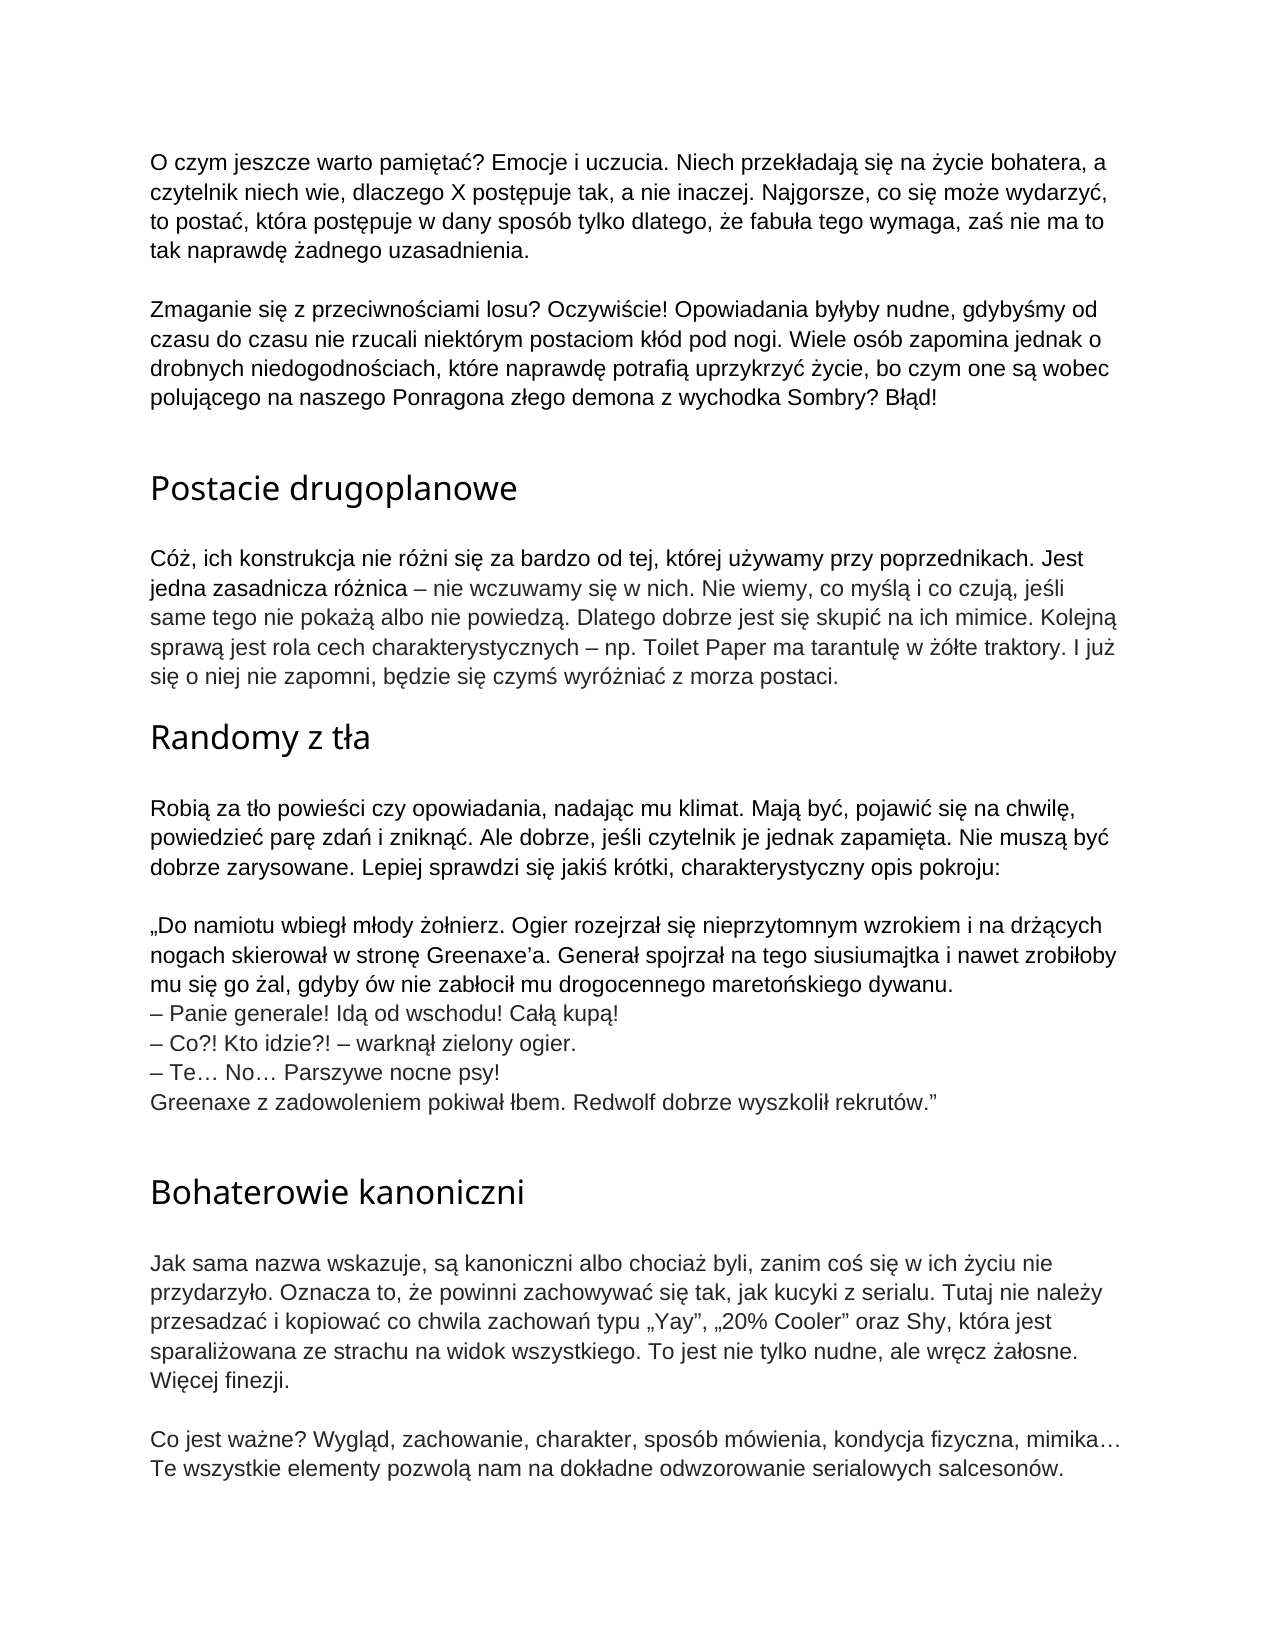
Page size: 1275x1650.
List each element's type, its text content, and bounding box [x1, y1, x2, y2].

text Cóż, ich konstrukcja nie różni się za bardzo od tej, której używamy przy poprzednikach. Jest jedna zasadnicza różnica – nie wczuwamy się w nich. Nie wiemy, co myślą i co czują, jeśli same tego nie pokażą albo nie powiedzą. Dlatego dobrze jest się skupić na ich mimice. Kolejną sprawą jest rola cech charakterystycznych – np. Toilet Paper ma tarantulę w żółte traktory. I już się o niej nie zapomni, będzie się czymś wyróżniać z morza postaci. [150, 546, 1125, 689]
subtitle Postacie drugoplanowe [150, 464, 1125, 510]
subtitle Randomy z tła [150, 714, 1125, 759]
subtitle Bohaterowie kanoniczni [150, 1169, 1125, 1214]
text Co jest ważne? Wygląd, zachowanie, charakter, sposób mówienia, kondycja fizyczna, mimika… Te wszystkie elementy pozwolą nam na dokładne odwzorowanie serialowych salcesonów. [150, 1427, 1125, 1482]
text – Co?! Kto idzie?! – warknął zielony ogier. [150, 1030, 1125, 1056]
text Jak sama nazwa wskazuje, są kanoniczni albo chociaż byli, zanim coś się w ich życiu nie przydarzyło. Oznacza to, że powinni zachowywać się tak, jak kucyki z serialu. Tutaj nie należy przesadzać i kopiować co chwila zachowań typu „Yay”, „20% Cooler” oraz Shy, która jest sparaliżowana ze strachu na widok wszystkiego. To jest nie tylko nudne, ale wręcz żałosne. Więcej finezji. [150, 1250, 1125, 1393]
text – Te… No… Parszywe nocne psy! [150, 1060, 1125, 1085]
text Robią za tło powieści czy opowiadania, nadając mu klimat. Mają być, pojawić się na chwilę, powiedzieć parę zdań i zniknąć. Ale dobrze, jeśli czytelnik je jednak zapamięta. Nie muszą być dobrze zarysowane. Lepiej sprawdzi się jakiś krótki, charakterystyczny opis pokroju: [150, 795, 1125, 880]
text O czym jeszcze warto pamiętać? Emocje i uczucia. Niech przekładają się na życie bohatera, a czytelnik niech wie, dlaczego X postępuje tak, a nie inaczej. Najgorsze, co się może wydarzyć, to postać, która postępuje w dany sposób tylko dlatego, że fabuła tego wymaga, zaś nie ma to tak naprawdę żadnego uzasadnienia. [150, 150, 1125, 264]
text Zmaganie się z przeciwnościami losu? Oczywiście! Opowiadania byłyby nudne, gdybyśmy od czasu do czasu nie rzucali niektórym postaciom kłód pod nogi. Wiele osób zapomina jednak o drobnych niedogodnościach, które naprawdę potrafią uprzykrzyć życie, bo czym one są wobec polującego na naszego Ponragona złego demona z wychodka Sombry? Błąd! [150, 297, 1125, 411]
text – Panie generale! Idą od wschodu! Całą kupą! [150, 1001, 1125, 1027]
text Greenaxe z zadowoleniem pokiwał łbem. Redwolf dobrze wyszkolił rekrutów.” [150, 1089, 1125, 1115]
text „Do namiotu wbiegł młody żołnierz. Ogier rozejrzał się nieprzytomnym wzrokiem i na drżących nogach skierował w stronę Greenaxe’a. Generał spojrzał na tego siusiumajtka i nawet zrobiłoby mu się go żal, gdyby ów nie zabłocił mu drogocennego maretońskiego dywanu. [150, 913, 1125, 997]
